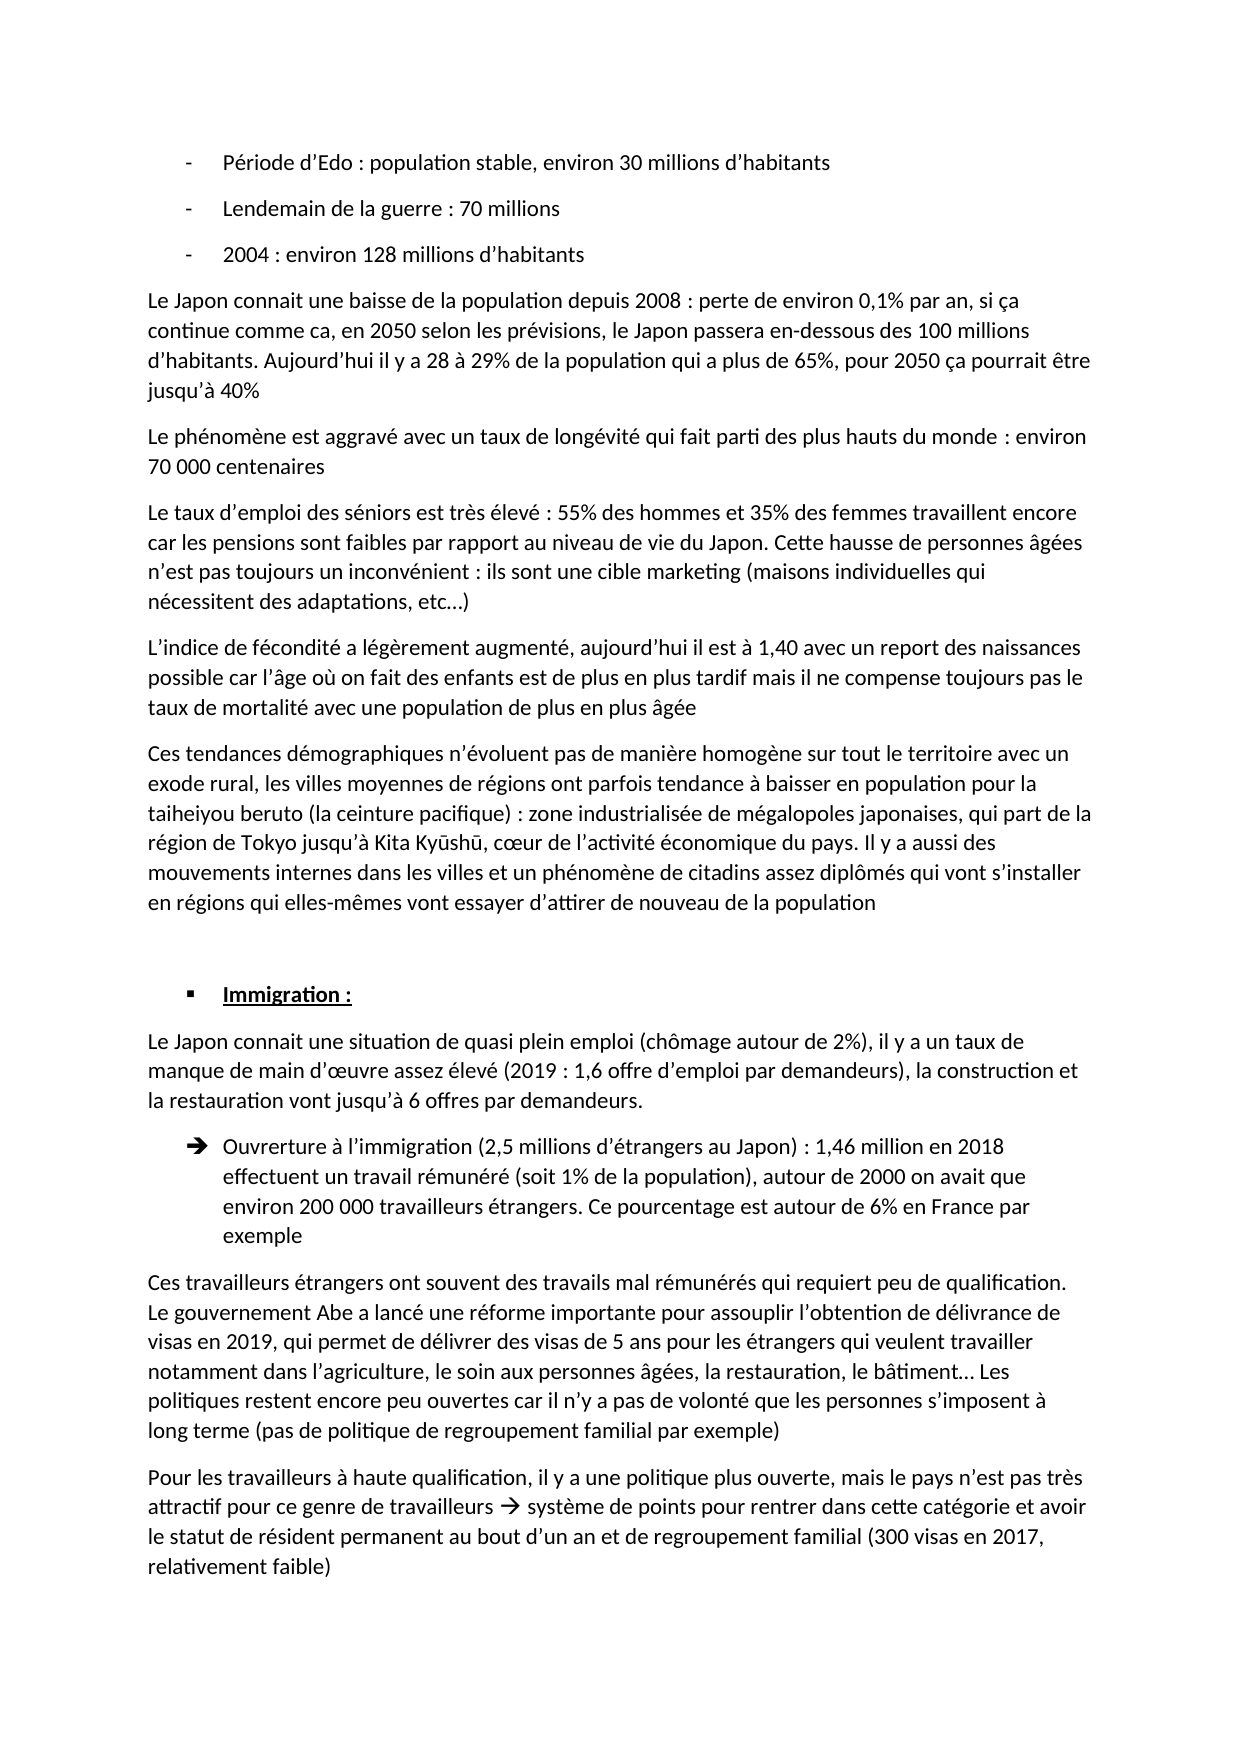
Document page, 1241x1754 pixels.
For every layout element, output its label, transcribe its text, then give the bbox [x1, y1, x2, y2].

text Ces tendances démographiques n’évoluent pas de manière homogène sur tout le territoire avec un exode rural, les villes moyennes de régions ont parfois tendance à baisser en population pour la taiheiyou beruto (la ceinture pacifique) : zone industrialisée de mégalopoles japonaises, qui part de la région de Tokyo jusqu’à Kita Kyūshū, cœur de l’activité économique du pays. Il y a aussi des mouvements internes dans les villes et un phénomène de citadins assez diplômés qui vont s’installer en régions qui elles-mêmes vont essayer d’attirer de nouveau de la population [148, 739, 1093, 916]
text Le taux d’emploi des séniors est très élevé : 55% des hommes et 35% des femmes travaillent encore car les pensions sont faibles par rapport au niveau de vie du Japon. Cette hausse de personnes âgées n’est pas toujours un inconvénient : ils sont une cible marketing (maisons individuelles qui nécessitent des adaptations, etc…) [148, 498, 1093, 615]
list Période d’Edo : population stable, environ 30 millions d’habitants [185, 148, 1093, 176]
list Immigration : [185, 980, 1093, 1008]
list Lendemain de la guerre : 70 millions [185, 194, 1093, 222]
list 2004 : environ 128 millions d’habitants [185, 240, 1093, 268]
text Le Japon connait une situation de quasi plein emploi (chômage autour de 2%), il y a un taux de manque de main d’œuvre assez élevé (2019 : 1,6 offre d’emploi par demandeurs), la construction et la restauration vont jusqu’à 6 offres par demandeurs. [148, 1027, 1093, 1114]
list Ouvrerture à l’immigration (2,5 millions d’étrangers au Japon) : 1,46 million en 2018 effectuent un travail rémunéré (soit 1% de la population), autour de 2000 on avait que environ 200 000 travailleurs étrangers. Ce pourcentage est autour de 6% en France par exemple [185, 1132, 1093, 1249]
text L’indice de fécondité a légèrement augmenté, aujourd’hui il est à 1,40 avec un report des naissances possible car l’âge où on fait des enfants est de plus en plus tardif mais il ne compense toujours pas le taux de mortalité avec une population de plus en plus âgée [148, 633, 1093, 721]
text Ces travailleurs étrangers ont souvent des travails mal rémunérés qui requiert peu de qualification. Le gouvernement Abe a lancé une réforme importante pour assouplir l’obtention de délivrance de visas en 2019, qui permet de délivrer des visas de 5 ans pour les étrangers qui veulent travailler notamment dans l’agriculture, le soin aux personnes âgées, la restauration, le bâtiment… Les politiques restent encore peu ouvertes car il n’y a pas de volonté que les personnes s’imposent à long terme (pas de politique de regroupement familial par exemple) [148, 1268, 1093, 1444]
text Le phénomène est aggravé avec un taux de longévité qui fait parti des plus hauts du monde : environ 70 000 centenaires [148, 422, 1093, 480]
text Pour les travailleurs à haute qualification, il y a une politique plus ouverte, mais le pays n’est pas très attractif pour ce genre de travailleurs  système de points pour rentrer dans cette catégorie et avoir le statut de résident permanent au bout d’un an et de regroupement familial (300 visas en 2017, relativement faible) [148, 1463, 1093, 1580]
text Le Japon connait une baisse de la population depuis 2008 : perte de environ 0,1% par an, si ça continue comme ca, en 2050 selon les prévisions, le Japon passera en-dessous des 100 millions d’habitants. Aujourd’hui il y a 28 à 29% de la population qui a plus de 65%, pour 2050 ça pourrait être jusqu’à 40% [148, 287, 1093, 404]
